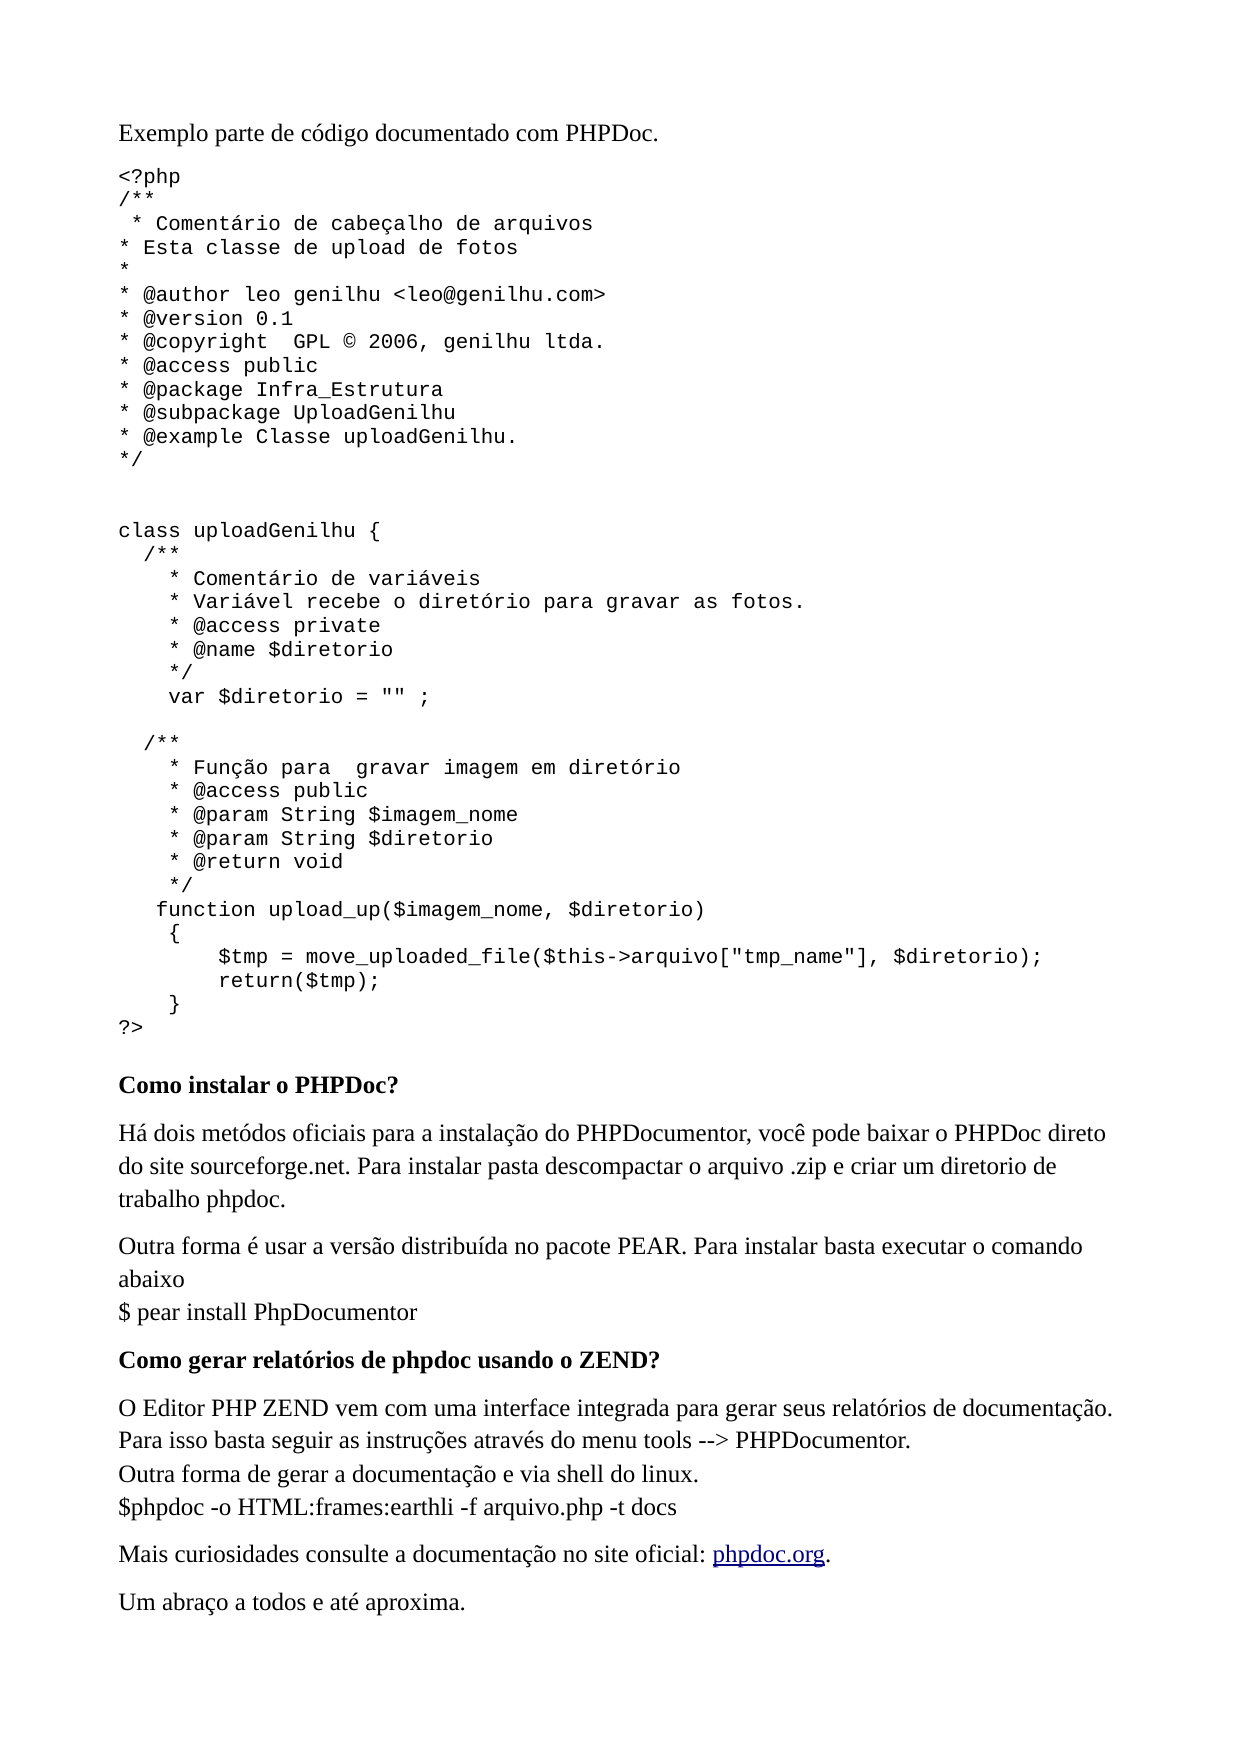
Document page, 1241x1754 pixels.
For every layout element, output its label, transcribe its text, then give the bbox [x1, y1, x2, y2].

text <?php [118, 166, 1122, 189]
text * [118, 260, 1122, 284]
text * Comentário de variáveis [118, 568, 1122, 591]
text /** [118, 189, 1122, 213]
text $tmp = move_uploaded_file($this->arquivo["tmp_name"], $diretorio); [118, 946, 1122, 970]
text */ [118, 662, 1122, 686]
text /** [118, 544, 1122, 568]
text * @param String $diretorio [118, 828, 1122, 851]
text * Variável recebe o diretório para gravar as fotos. [118, 591, 1122, 615]
text class uploadGenilhu { [118, 520, 1122, 544]
text * @subpackage UploadGenilhu [118, 402, 1122, 426]
text */ [118, 449, 1122, 473]
text * @access public [118, 355, 1122, 378]
text * @copyright GPL © 2006, genilhu ltda. [118, 331, 1122, 355]
text * @access public [118, 781, 1122, 804]
text * @param String $imagem_nome [118, 804, 1122, 828]
text var $diretorio = "" ; [118, 686, 1122, 709]
text Há dois metódos oficiais para a instalação do PHPDocumentor, você pode baixar o PHPDoc direto do site sourceforge.net. Para instalar pasta descompactar o arquivo .zip e criar um diretorio de trabalho phpdoc. [118, 1118, 1122, 1212]
text function upload_up($imagem_nome, $diretorio) [118, 899, 1122, 922]
text ?> [118, 1017, 1122, 1041]
text Como gerar relatórios de phpdoc usando o ZEND? [118, 1345, 1122, 1374]
text * @example Classe uploadGenilhu. [118, 426, 1122, 449]
text Exemplo parte de código documentado com PHPDoc. [118, 118, 1122, 147]
text O Editor PHP ZEND vem com uma interface integrada para gerar seus relatórios de documentação. Para isso basta seguir as instruções através do menu tools --> PHPDocumentor. Outra forma de gerar a documentação e via shell do linux. $phpdoc -o HTML:frames:earthli -f arquivo.php -t docs [118, 1393, 1122, 1520]
text Como instalar o PHPDoc? [118, 1070, 1122, 1099]
text * @author leo genilhu <leo@genilhu.com> [118, 284, 1122, 308]
text * @access private [118, 615, 1122, 639]
text * @version 0.1 [118, 308, 1122, 331]
text Um abraço a todos e até aproxima. [118, 1587, 1122, 1616]
text */ [118, 875, 1122, 899]
text * Esta classe de upload de fotos [118, 237, 1122, 260]
text /** [118, 733, 1122, 757]
text return($tmp); [118, 970, 1122, 993]
text Mais curiosidades consulte a documentação no site oficial: phpdoc.org. [118, 1539, 1122, 1568]
text * Comentário de cabeçalho de arquivos [118, 213, 1122, 237]
text * Função para gravar imagem em diretório [118, 757, 1122, 781]
text * @return void [118, 851, 1122, 875]
text Outra forma é usar a versão distribuída no pacote PEAR. Para instalar basta executar o comando abaixo $ pear install PhpDocumentor [118, 1231, 1122, 1326]
text * @package Infra_Estrutura [118, 378, 1122, 402]
text { [118, 922, 1122, 946]
text } [118, 993, 1122, 1017]
text * @name $diretorio [118, 639, 1122, 662]
